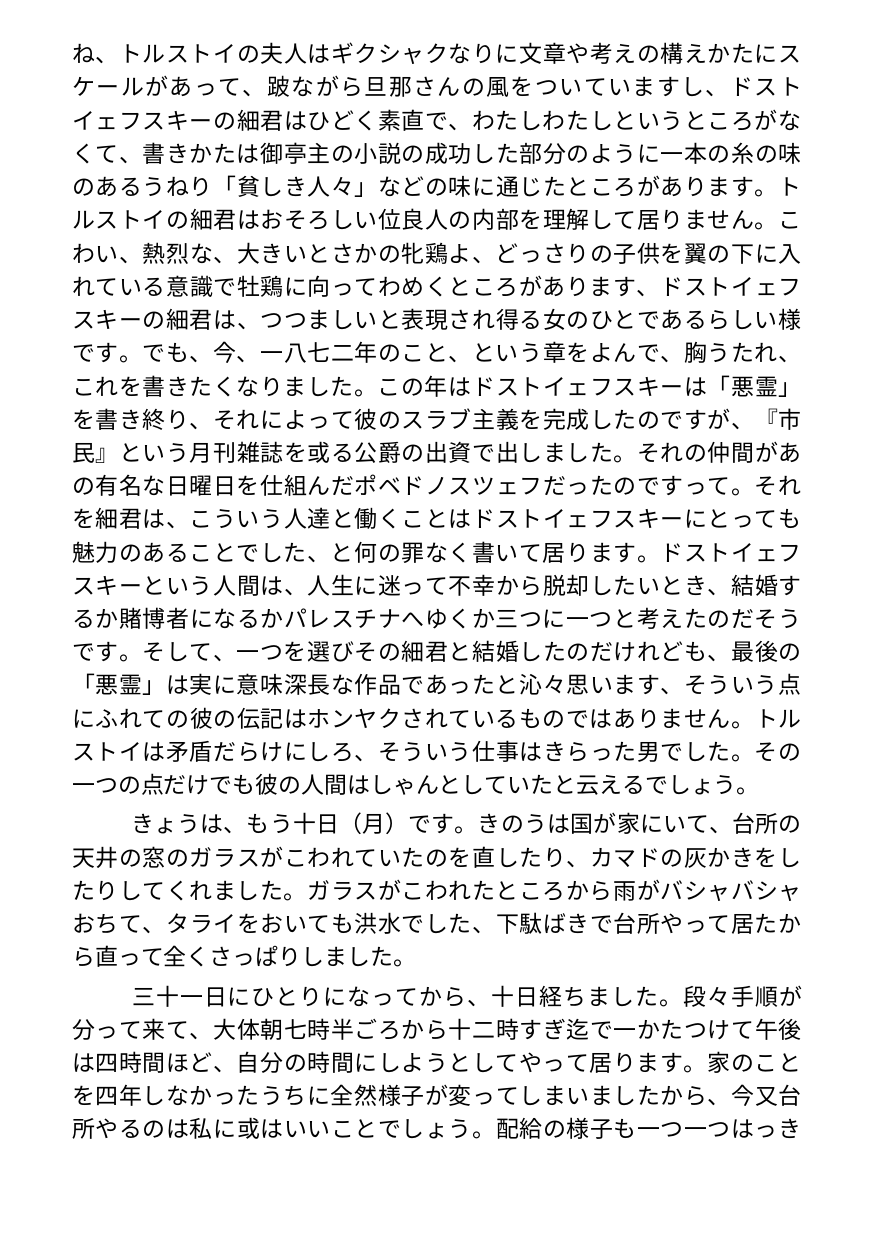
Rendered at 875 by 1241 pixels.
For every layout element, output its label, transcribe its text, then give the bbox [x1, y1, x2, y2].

text ね、トルストイの夫人はギクシャクなりに文章や考えの構えかたにスケールがあって、跛ながら旦那さんの風をついていますし、ドストイェフスキーの細君はひどく素直で、わたしわたしというところがなくて、書きかたは御亭主の小説の成功した部分のように一本の糸の味のあるうねり「貧しき人々」などの味に通じたところがあります。トルストイの細君はおそろしい位良人の内部を理解して居りません。こわい、熱烈な、大きいとさかの牝鶏よ、どっさりの子供を翼の下に入れている意識で牡鶏に向ってわめくところがあります、ドストイェフスキーの細君は、つつましいと表現され得る女のひとであるらしい様です。でも、今、一八七二年のこと、という章をよんで、胸うたれ、これを書きたくなりました。この年はドストイェフスキーは「悪霊」を書き終り、それによって彼のスラブ主義を完成したのですが、『市民』という月刊雑誌を或る公爵の出資で出しました。それの仲間があの有名な日曜日を仕組んだポベドノスツェフだったのですって。それを細君は、こういう人達と働くことはドストイェフスキーにとっても魅力のあることでした、と何の罪なく書いて居ります。ドストイェフスキーという人間は、人生に迷って不幸から脱却したいとき、結婚するか賭博者になるかパレスチナへゆくか三つに一つと考えたのだそうです。そして、一つを選びその細君と結婚したのだけれども、最後の「悪霊」は実に意味深長な作品であったと沁々思います、そういう点にふれての彼の伝記はホンヤクされているものではありません。トルストイは矛盾だらけにしろ、そういう仕事はきらった男でした。その一つの点だけでも彼の人間はしゃんとしていたと云えるでしょう。 [72, 36, 802, 800]
text 三十一日にひとりになってから、十日経ちました。段々手順が分って来て、大体朝七時半ごろから十二時すぎ迄で一かたつけて午後は四時間ほど、自分の時間にしようとしてやって居ります。家のことを四年しなかったうちに全然様子が変ってしまいましたから、今又台所やるのは私に或はいいことでしょう。配給の様子も一つ一つはっき [72, 978, 802, 1144]
text きょうは、もう十日（月）です。きのうは国が家にいて、台所の天井の窓のガラスがこわれていたのを直したり、カマドの灰かきをしたりしてくれました。ガラスがこわれたところから雨がバシャバシャおちて、タライをおいても洪水でした、下駄ばきで台所やって居たから直って全くさっぱりしました。 [72, 806, 802, 972]
